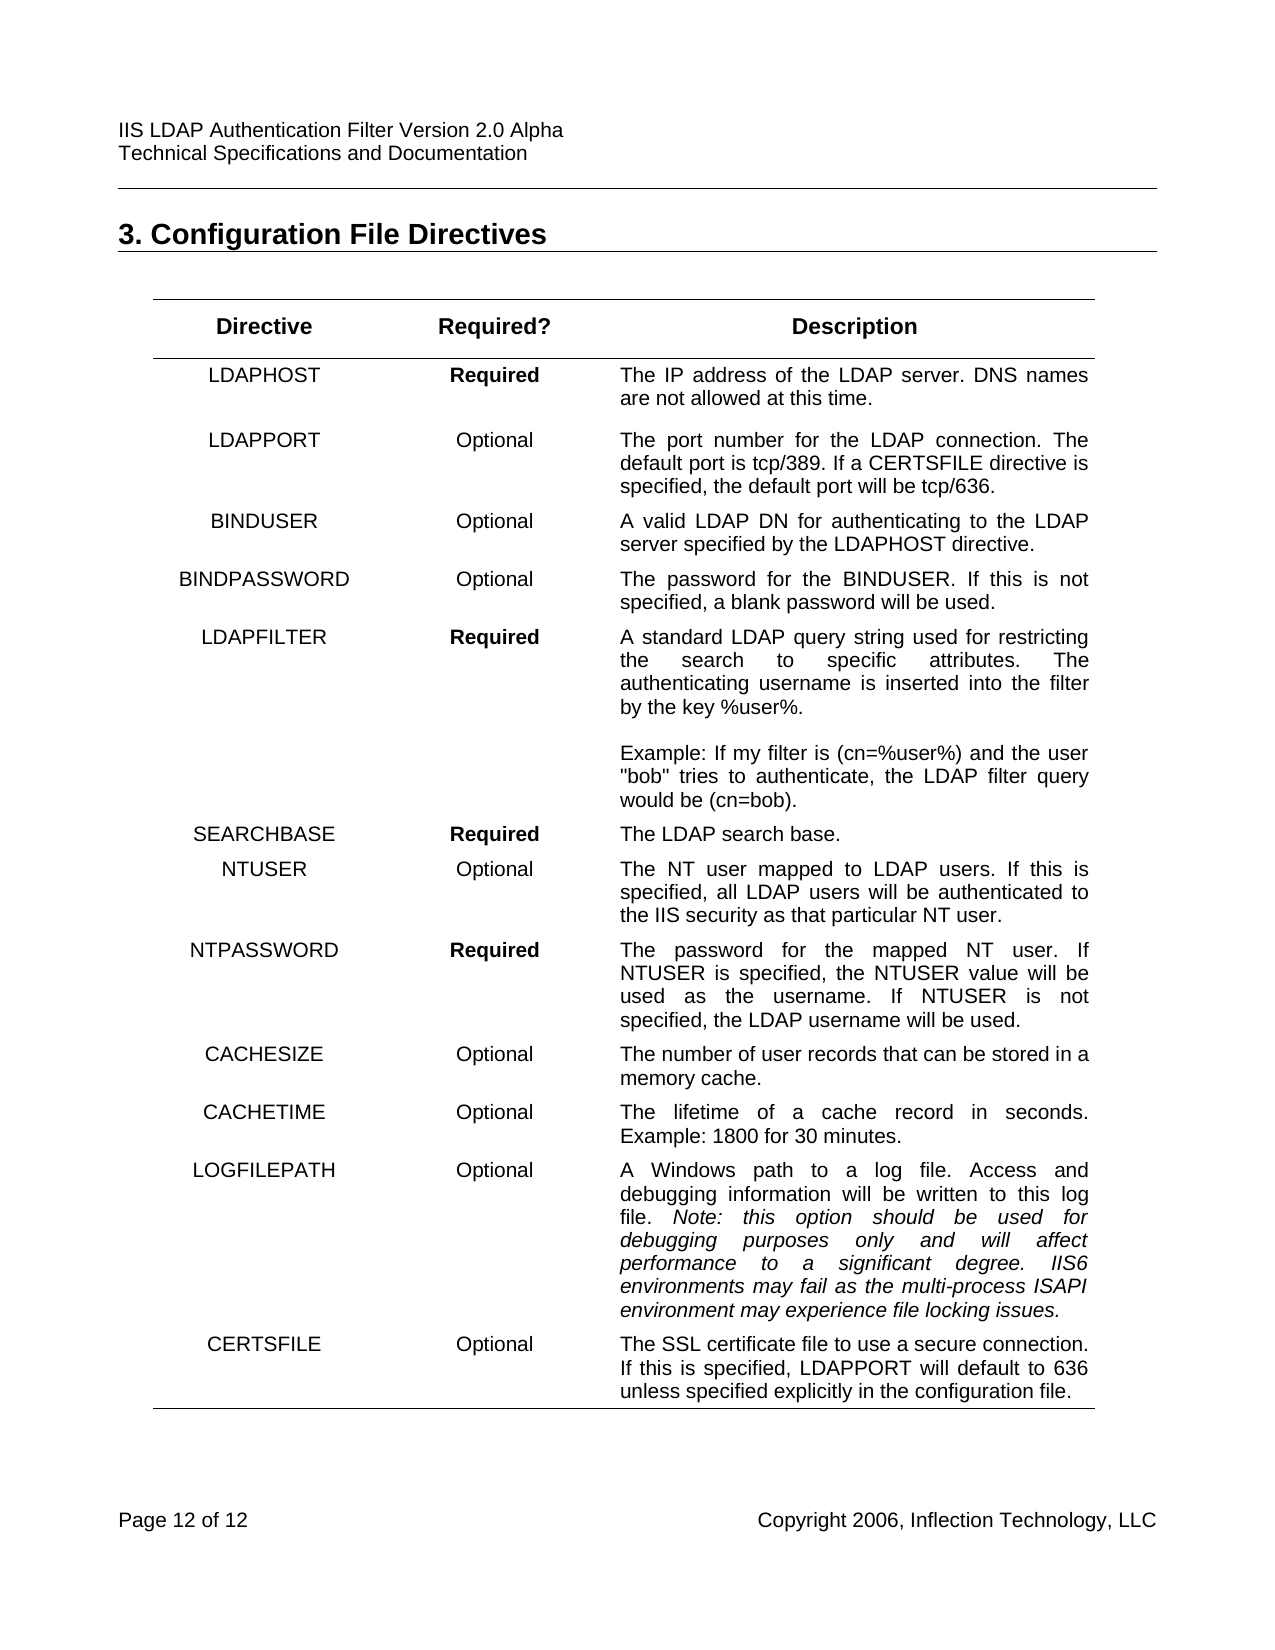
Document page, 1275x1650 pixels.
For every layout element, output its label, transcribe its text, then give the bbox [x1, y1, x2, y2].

table_cell Optional [375, 1327, 614, 1408]
table_cell Optional [375, 562, 614, 620]
table_cell CERTSFILE [153, 1327, 375, 1408]
table_cell Optional [375, 1037, 614, 1095]
text 3. Configuration File Directives [118, 218, 1157, 251]
table_cell The SSL certificate file to use a secure connection. If this is specified, LDAPPORT will default to 636 unless specified explicitly in the configuration file. [614, 1327, 1095, 1408]
table_cell The password for the BINDUSER. If this is not specified, a blank password will be used. [614, 562, 1095, 620]
table_cell Optional [375, 852, 614, 933]
table_cell A valid LDAP DN for authenticating to the LDAP server specified by the LDAPHOST directive. [614, 504, 1095, 562]
table_cell A standard LDAP query string used for restricting the search to specific attributes. The authenticating username is inserted into the filter by the key %user%. Example: If my filter is (cn=%user%) and the user "bob" tries to authenticate, the LDAP filter query would be (cn=bob). [614, 620, 1095, 817]
table_header Directive [153, 300, 375, 358]
table_header Required? [375, 300, 614, 358]
table_cell The NT user mapped to LDAP users. If this is specified, all LDAP users will be authenticated to the IIS security as that particular NT user. [614, 852, 1095, 933]
table_cell The password for the mapped NT user. If NTUSER is specified, the NTUSER value will be used as the username. If NTUSER is not specified, the LDAP username will be used. [614, 933, 1095, 1037]
table_header Description [614, 300, 1095, 358]
table_cell The port number for the LDAP connection. The default port is tcp/389. If a CERTSFILE directive is specified, the default port will be tcp/636. [614, 423, 1095, 504]
table_cell LDAPHOST [153, 359, 375, 423]
table_cell NTUSER [153, 852, 375, 933]
table_cell Optional [375, 504, 614, 562]
table_cell The number of user records that can be stored in a memory cache. [614, 1037, 1095, 1095]
table_cell LOGFILEPATH [153, 1153, 375, 1327]
table_cell BINDUSER [153, 504, 375, 562]
table_cell LDAPFILTER [153, 620, 375, 817]
table_cell Required [375, 620, 614, 817]
table_cell NTPASSWORD [153, 933, 375, 1037]
table_cell LDAPPORT [153, 423, 375, 504]
table_cell The lifetime of a cache record in seconds. Example: 1800 for 30 minutes. [614, 1095, 1095, 1153]
table_cell Required [375, 933, 614, 1037]
table_cell The LDAP search base. [614, 817, 1095, 852]
table_cell Optional [375, 1153, 614, 1327]
table_cell CACHETIME [153, 1095, 375, 1153]
table_cell A Windows path to a log file. Access and debugging information will be written to this log file. Note: this option should be used for debugging purposes only and will affect performance to a significant degree. IIS6 environments may fail as the multi-process ISAPI environment may experience file locking issues. [614, 1153, 1095, 1327]
table_cell Optional [375, 1095, 614, 1153]
table_cell BINDPASSWORD [153, 562, 375, 620]
table_cell Required [375, 817, 614, 852]
table_cell Required [375, 359, 614, 423]
table_cell The IP address of the LDAP server. DNS names are not allowed at this time. [614, 359, 1095, 423]
table_cell Optional [375, 423, 614, 504]
table_cell CACHESIZE [153, 1037, 375, 1095]
table_cell SEARCHBASE [153, 817, 375, 852]
